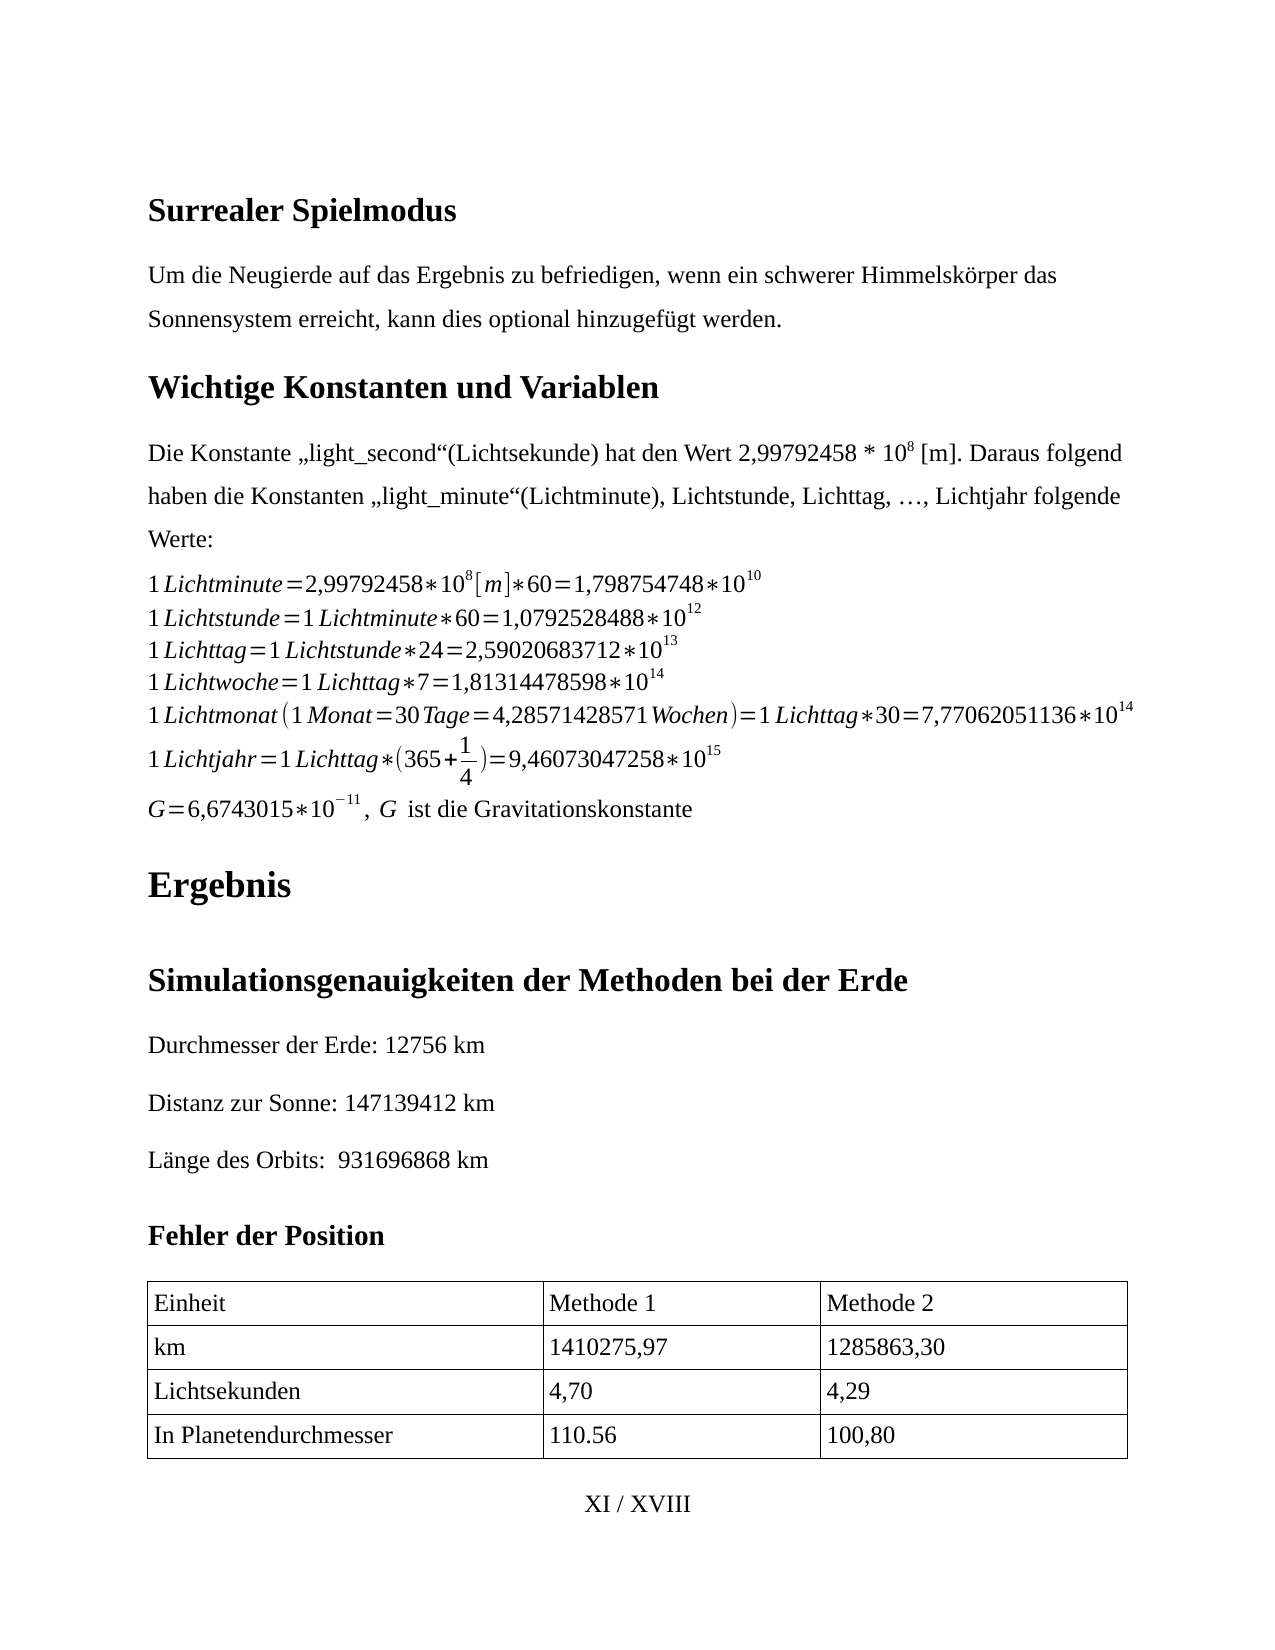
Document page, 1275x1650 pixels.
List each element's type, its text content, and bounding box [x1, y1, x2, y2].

table_cell 4,70 [544, 1370, 820, 1413]
table_cell km [148, 1326, 543, 1369]
subtitle Ergebnis [148, 862, 1127, 905]
table_cell 110.56 [544, 1415, 820, 1458]
subtitle Surrealer Spielmodus [148, 191, 1127, 229]
table_cell 1285863,30 [821, 1326, 1127, 1369]
subtitle Fehler der Position [148, 1218, 1127, 1251]
table_header Einheit [148, 1282, 543, 1325]
table_header Methode 1 [544, 1282, 820, 1325]
text Distanz zur Sonne: 147139412 km [148, 1088, 1127, 1117]
table_cell 1410275,97 [544, 1326, 820, 1369]
table_cell Lichtsekunden [148, 1370, 543, 1413]
table_header Methode 2 [821, 1282, 1127, 1325]
table_cell 100,80 [821, 1415, 1127, 1458]
subtitle Simulationsgenauigkeiten der Methoden bei der Erde [148, 960, 1127, 998]
table_cell 4,29 [821, 1370, 1127, 1413]
subtitle Wichtige Konstanten und Variablen [148, 368, 1127, 406]
text Die Konstante „light_second“(Lichtsekunde) hat den Wert 2,99792458 * 108 [m]. Daraus folgend haben die Konstanten „light_minute“(Lichtminute), Lichtstunde, Lichttag, …, Lichtjahr folgende Werte: [148, 438, 1127, 553]
table_cell In Planetendurchmesser [148, 1415, 543, 1458]
text Länge des Orbits: 931696868 km [148, 1146, 1127, 1174]
text Durchmesser der Erde: 12756 km [148, 1030, 1127, 1059]
text Um die Neugierde auf das Ergebnis zu befriedigen, wenn ein schwerer Himmelskörper das Sonnensystem erreicht, kann dies optional hinzugefügt werden. [148, 261, 1092, 332]
